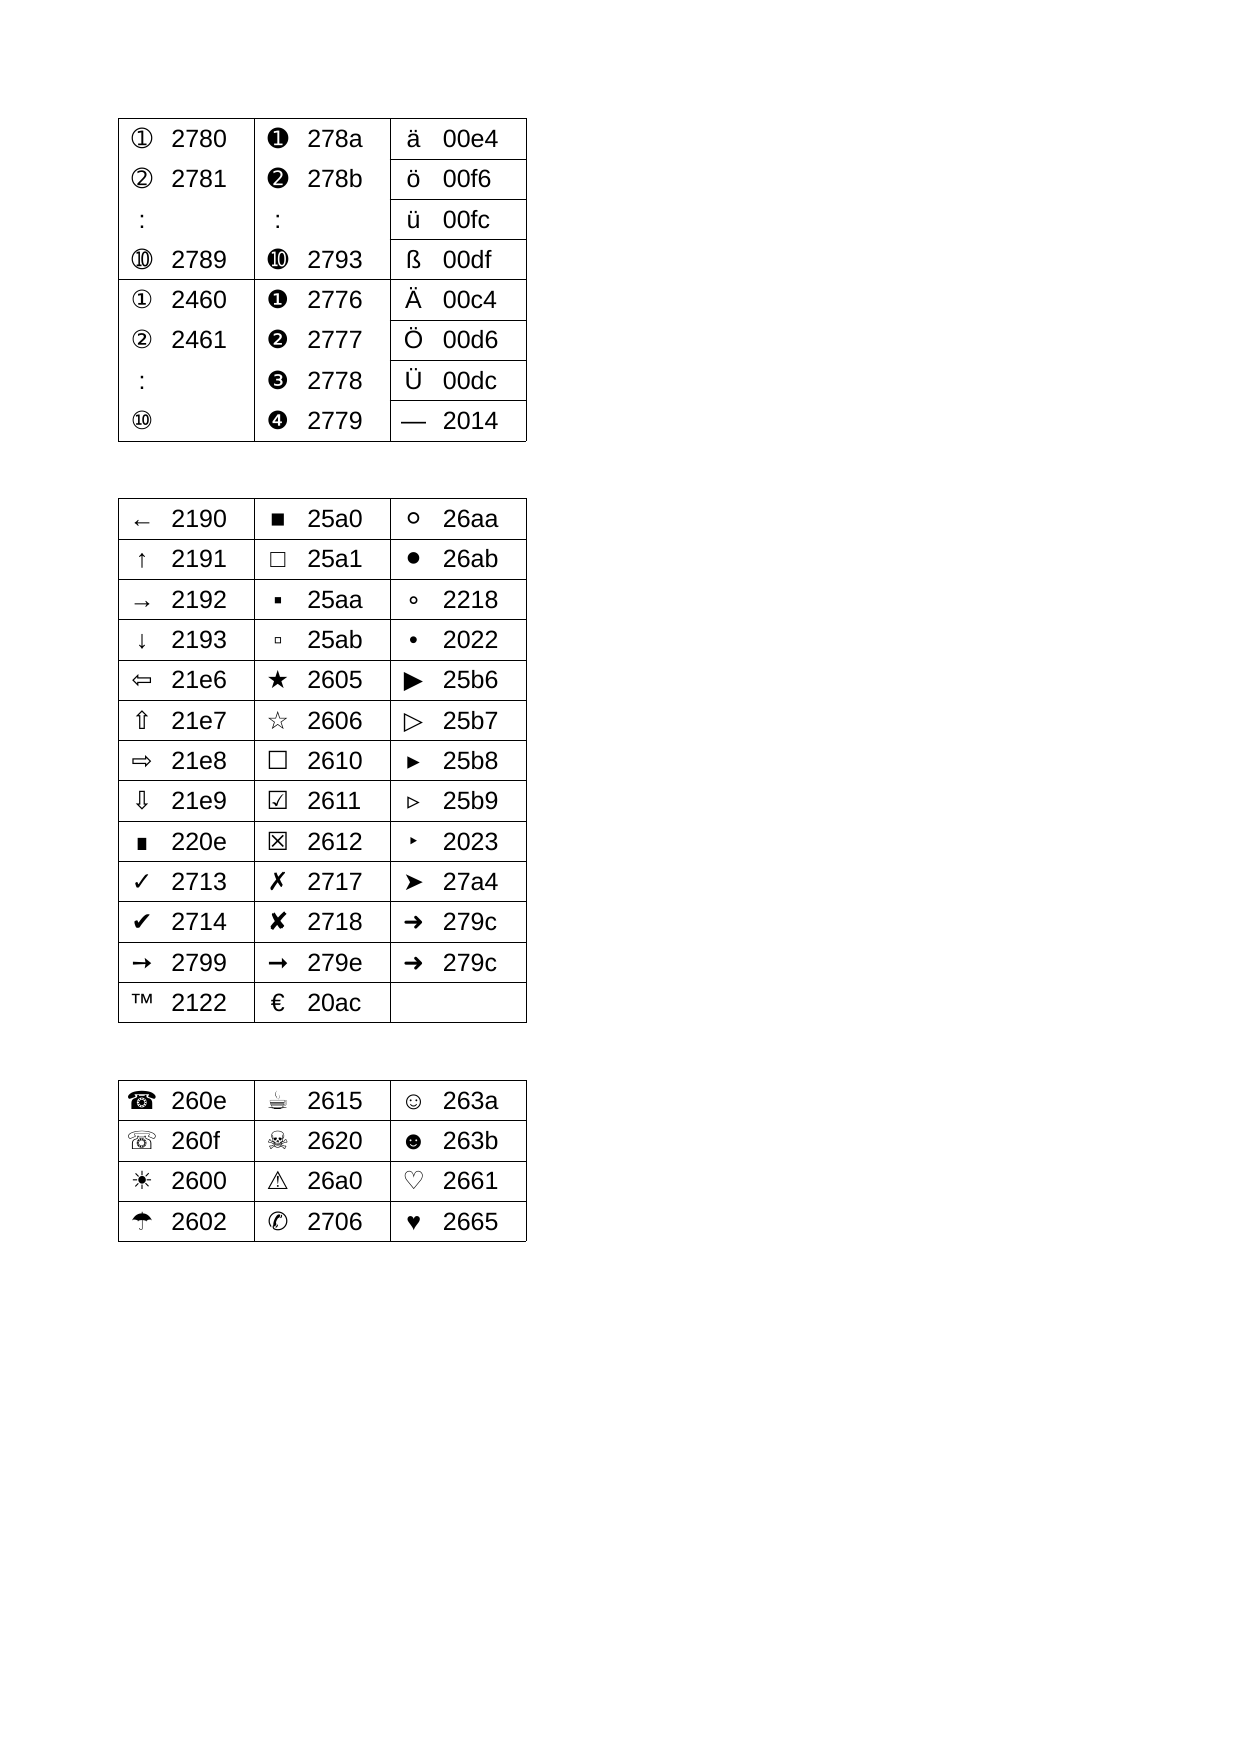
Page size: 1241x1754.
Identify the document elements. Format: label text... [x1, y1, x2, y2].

table_cell 2781 [165, 159, 254, 199]
table_cell ‣ [391, 822, 437, 861]
table_cell 279c [437, 943, 526, 982]
table_cell ö [391, 160, 437, 199]
table_cell 00fc [437, 200, 526, 239]
table_cell ▪ [255, 580, 301, 619]
table_cell 2706 [301, 1202, 390, 1241]
table_cell — [391, 401, 437, 441]
table_cell [301, 199, 390, 239]
table_cell ☀ [119, 1162, 165, 1201]
table_cell 279e [301, 943, 390, 982]
table_cell ⚫ [391, 540, 437, 579]
table_cell • [391, 620, 437, 659]
table_cell [391, 983, 437, 1022]
table_cell 2022 [437, 620, 526, 659]
table_cell 21e8 [165, 741, 254, 780]
table_header 2615 [301, 1081, 390, 1120]
table_header 260e [165, 1081, 254, 1120]
table_cell ♡ [391, 1162, 437, 1201]
table_cell 2665 [437, 1202, 526, 1241]
table_cell ⇦ [119, 661, 165, 700]
table_cell 263b [437, 1121, 526, 1161]
table_header ä [391, 119, 437, 158]
table_cell ➜ [391, 943, 437, 982]
table_header ➀ [119, 119, 165, 158]
table_header 2780 [165, 119, 254, 158]
table_cell € [255, 983, 301, 1022]
table_cell 2661 [437, 1162, 526, 1201]
table_header ☺ [391, 1081, 437, 1120]
table_header ➊ [255, 119, 301, 158]
table_cell 2718 [301, 902, 390, 942]
table_cell 00d6 [437, 321, 526, 360]
table_cell ➙ [119, 943, 165, 982]
table_cell 2612 [301, 822, 390, 861]
table_cell ß [391, 240, 437, 279]
table_cell 2799 [165, 943, 254, 982]
table_cell 2461 [165, 320, 254, 360]
table_cell 2605 [301, 661, 390, 700]
table_cell [165, 400, 254, 441]
table_cell □ [255, 540, 301, 579]
table_cell 27a4 [437, 862, 526, 901]
table_cell ② [119, 320, 165, 360]
table_cell 2602 [165, 1202, 254, 1241]
table_cell ⑩ [119, 400, 165, 441]
table_cell 279c [437, 902, 526, 942]
table_cell : [119, 360, 165, 400]
table_cell 2023 [437, 822, 526, 861]
table_cell ☒ [255, 822, 301, 861]
table_cell ☆ [255, 701, 301, 740]
table_header 263a [437, 1081, 526, 1120]
table_cell 2218 [437, 580, 526, 619]
table_cell [165, 199, 254, 239]
table_cell ❷ [255, 320, 301, 360]
table_cell Ü [391, 361, 437, 400]
table_header 25a0 [301, 499, 390, 538]
table_cell 2611 [301, 781, 390, 821]
table_cell ∎ [119, 822, 165, 861]
table_cell 2460 [165, 280, 254, 320]
table_cell ⇨ [119, 741, 165, 780]
table_cell ☐ [255, 741, 301, 780]
table_cell 2600 [165, 1162, 254, 1201]
table_cell [437, 983, 526, 1022]
table_cell ✗ [255, 862, 301, 901]
table_cell 2776 [301, 280, 390, 320]
table_header ← [119, 499, 165, 538]
table_cell 2779 [301, 400, 390, 441]
table_cell ↓ [119, 620, 165, 659]
table_cell ❶ [255, 280, 301, 320]
table_cell ▷ [391, 701, 437, 740]
table_cell 260f [165, 1121, 254, 1161]
table_cell 25aa [301, 580, 390, 619]
table_cell ❸ [255, 360, 301, 400]
table_cell Ö [391, 321, 437, 360]
table_cell ☠ [255, 1121, 301, 1161]
table_cell ➉ [119, 239, 165, 279]
table_cell ☏ [119, 1121, 165, 1161]
table_cell ∘ [391, 580, 437, 619]
table_cell 25b6 [437, 661, 526, 700]
table_cell 220e [165, 822, 254, 861]
table_cell 00dc [437, 361, 526, 400]
table_header 26aa [437, 499, 526, 538]
table_cell : [255, 199, 301, 239]
table_cell ➜ [391, 902, 437, 942]
table_cell ☻ [391, 1121, 437, 1161]
table_cell 2192 [165, 580, 254, 619]
table_cell ❹ [255, 400, 301, 441]
table_cell ➞ [255, 943, 301, 982]
table_cell Ä [391, 280, 437, 320]
table_cell ☂ [119, 1202, 165, 1241]
table_cell 00c4 [437, 280, 526, 320]
table_cell 21e6 [165, 661, 254, 700]
table_cell ⇩ [119, 781, 165, 821]
table_cell ⇧ [119, 701, 165, 740]
table_cell 2714 [165, 902, 254, 942]
table_cell 2610 [301, 741, 390, 780]
table_cell 25b9 [437, 781, 526, 821]
table_header 278a [301, 119, 390, 158]
table_cell 26ab [437, 540, 526, 579]
table_cell ▹ [391, 781, 437, 821]
table_cell 2717 [301, 862, 390, 901]
table_cell 20ac [301, 983, 390, 1022]
table_cell 2777 [301, 320, 390, 360]
table_cell ★ [255, 661, 301, 700]
table_cell ➁ [119, 159, 165, 199]
table_cell ☑ [255, 781, 301, 821]
table_cell 2193 [165, 620, 254, 659]
table_cell ▫ [255, 620, 301, 659]
table_cell 26a0 [301, 1162, 390, 1201]
table_cell : [119, 199, 165, 239]
table_cell ① [119, 280, 165, 320]
table_cell 2778 [301, 360, 390, 400]
table_cell 278b [301, 159, 390, 199]
table_header ■ [255, 499, 301, 538]
table_cell 2606 [301, 701, 390, 740]
table_cell ▸ [391, 741, 437, 780]
table_cell 25a1 [301, 540, 390, 579]
table_header ☎ [119, 1081, 165, 1120]
table_cell 21e7 [165, 701, 254, 740]
table_cell 25b7 [437, 701, 526, 740]
table_cell 25ab [301, 620, 390, 659]
table_cell ▶ [391, 661, 437, 700]
table_cell 25b8 [437, 741, 526, 780]
table_cell ✔ [119, 902, 165, 942]
table_cell 2191 [165, 540, 254, 579]
table_header 00e4 [437, 119, 526, 158]
table_cell 2789 [165, 239, 254, 279]
table_cell 2014 [437, 401, 526, 441]
table_cell 00df [437, 240, 526, 279]
table_cell ✘ [255, 902, 301, 942]
table_header 2190 [165, 499, 254, 538]
table_cell ♥ [391, 1202, 437, 1241]
table_cell 00f6 [437, 160, 526, 199]
table_cell 2793 [301, 239, 390, 279]
table_cell → [119, 580, 165, 619]
table_header ⚪ [391, 499, 437, 538]
table_cell [165, 360, 254, 400]
table_cell 2713 [165, 862, 254, 901]
table_cell 2620 [301, 1121, 390, 1161]
table_cell ➤ [391, 862, 437, 901]
table_cell ➋ [255, 159, 301, 199]
table_cell ➓ [255, 239, 301, 279]
table_cell ⚠ [255, 1162, 301, 1201]
table_cell ✓ [119, 862, 165, 901]
table_cell ü [391, 200, 437, 239]
table_cell ™ [119, 983, 165, 1022]
table_cell 21e9 [165, 781, 254, 821]
table_cell ↑ [119, 540, 165, 579]
table_cell 2122 [165, 983, 254, 1022]
table_cell ✆ [255, 1202, 301, 1241]
table_header ☕ [255, 1081, 301, 1120]
